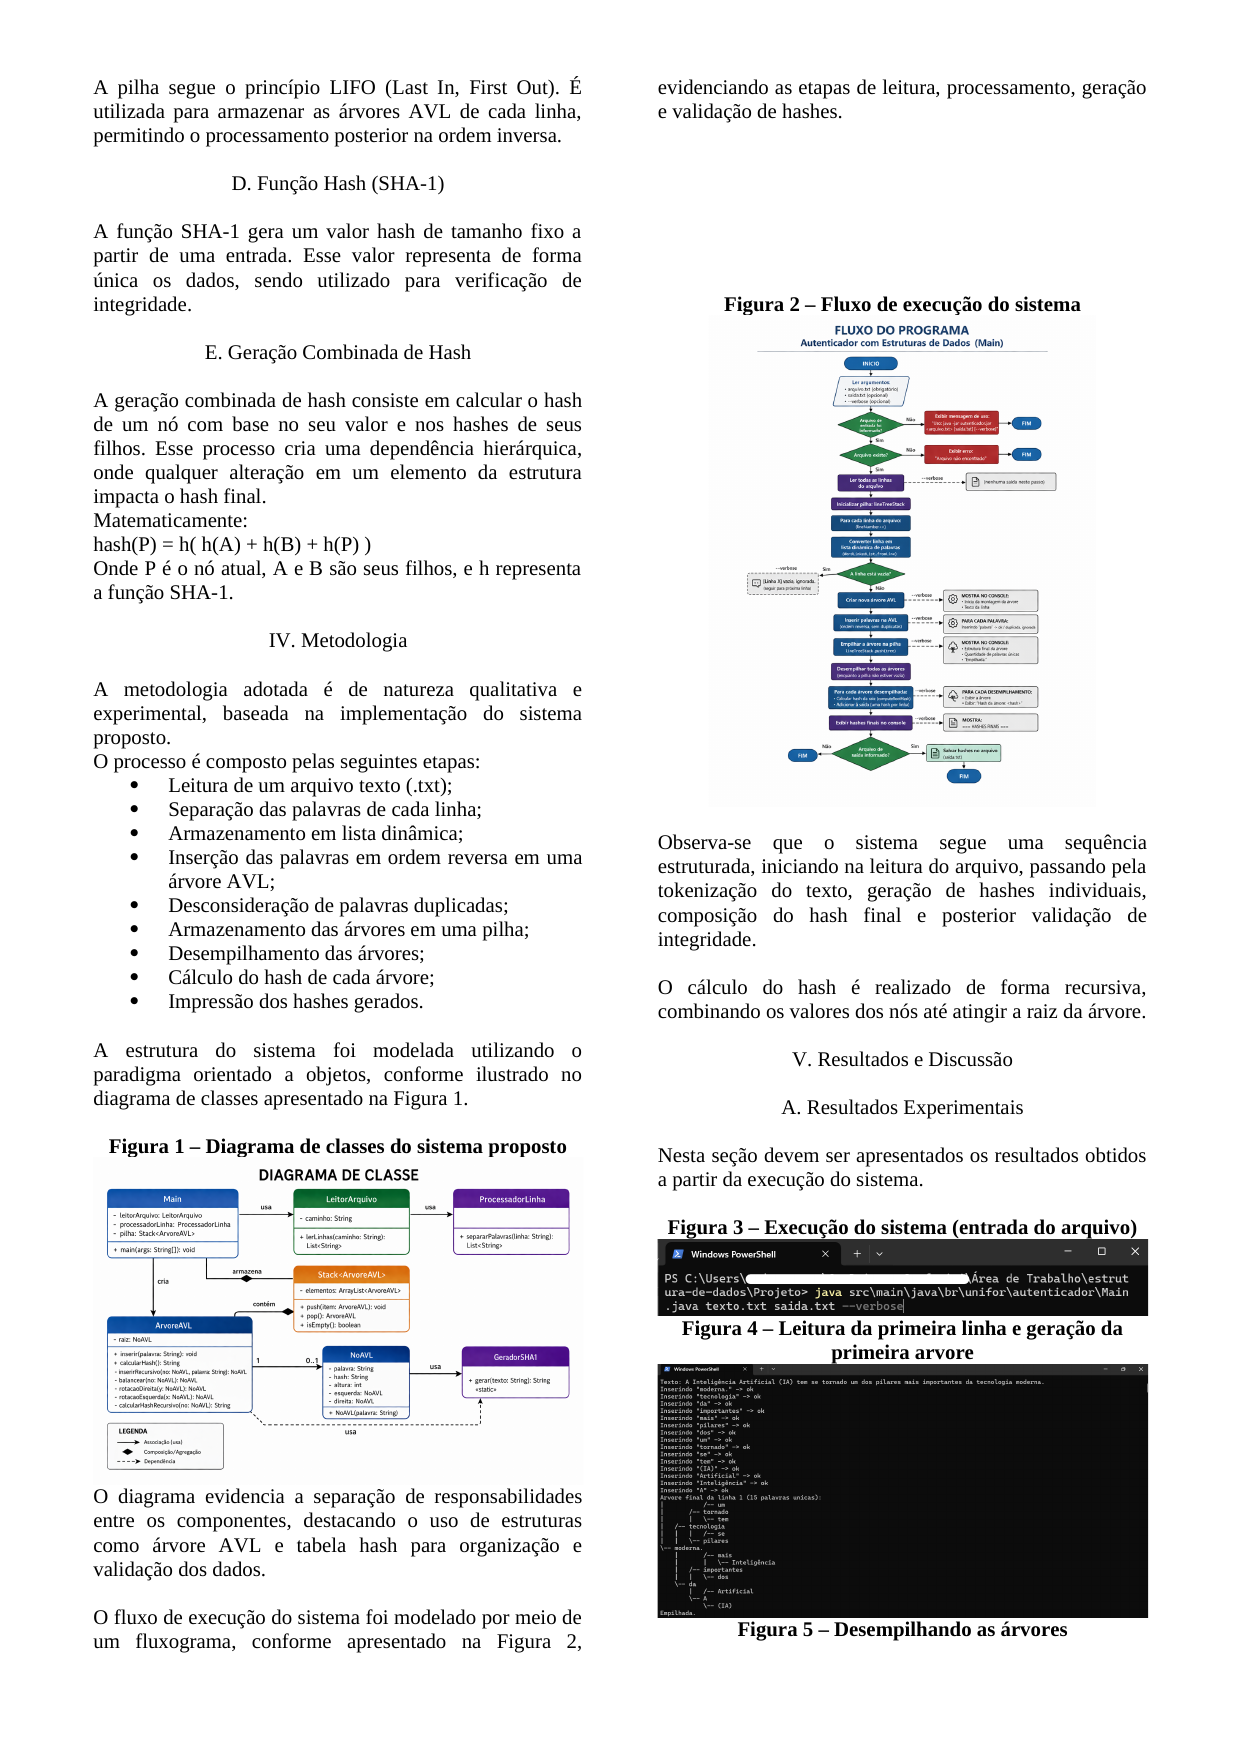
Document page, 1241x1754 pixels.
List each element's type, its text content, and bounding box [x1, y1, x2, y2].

list Inserção das palavras em ordem reversa em uma árvore AVL; [131, 845, 583, 893]
text A. Resultados Experimentais [658, 1095, 1147, 1119]
text Onde P é o nó atual, A e B são seus filhos, e h representa a função SHA-1. [93, 556, 583, 604]
text Figura 3 – Execução do sistema (entrada do arquivo) [658, 1215, 1147, 1239]
list Impressão dos hashes gerados. [131, 989, 583, 1013]
list Desconsideração de palavras duplicadas; [131, 893, 583, 917]
text A estrutura do sistema foi modelada utilizando o paradigma orientado a objetos, conforme ilustrado no diagrama de classes apresentado na Figura 1. [93, 1037, 583, 1110]
text IV. Metodologia [93, 628, 583, 652]
text O processo é composto pelas seguintes etapas: [93, 749, 583, 773]
text E. Geração Combinada de Hash [93, 340, 583, 364]
text O diagrama evidencia a separação de responsabilidades entre os componentes, destacando o uso de estruturas como árvore AVL e tabela hash para organização e validação dos dados. [93, 1485, 583, 1581]
list Desempilhamento das árvores; [131, 941, 583, 965]
text A função SHA-1 gera um valor hash de tamanho fixo a partir de uma entrada. Esse valor representa de forma única os dados, sendo utilizado para verificação de integridade. [93, 219, 583, 316]
text Figura 5 – Desempilhando as árvores [658, 1618, 1147, 1641]
text Figura 4 – Leitura da primeira linha e geração da primeira arvore [658, 1316, 1147, 1364]
text A metodologia adotada é de natureza qualitativa e experimental, baseada na implementação do sistema proposto. [93, 677, 583, 749]
list Armazenamento das árvores em uma pilha; [131, 917, 583, 941]
text A geração combinada de hash consiste em calcular o hash de um nó com base no seu valor e nos hashes de seus filhos. Esse processo cria uma dependência hierárquica, onde qualquer alteração em um elemento da estrutura impacta o hash final. [93, 388, 583, 508]
list Armazenamento em lista dinâmica; [131, 821, 583, 845]
text hash(P) = h( h(A) + h(B) + h(P) ) [93, 532, 583, 556]
list Leitura de um arquivo texto (.txt); [131, 773, 583, 797]
text V. Resultados e Discussão [658, 1047, 1147, 1071]
text Nesta seção devem ser apresentados os resultados obtidos a partir da execução do sistema. [658, 1143, 1147, 1191]
text Figura 1 – Diagrama de classes do sistema proposto [93, 1134, 583, 1157]
text Matematicamente: [93, 508, 583, 532]
text evidenciando as etapas de leitura, processamento, geração e validação de hashes. [658, 75, 1147, 123]
list Separação das palavras de cada linha; [131, 797, 583, 821]
text O fluxo de execução do sistema foi modelado por meio de um fluxograma, conforme apresentado na Figura 2, [93, 1605, 583, 1653]
text Observa-se que o sistema segue uma sequência estruturada, iniciando na leitura do arquivo, passando pela tokenização do texto, geração de hashes individuais, composição do hash final e posterior validação de integridade. [658, 830, 1147, 951]
text A pilha segue o princípio LIFO (Last In, First Out). É utilizada para armazenar as árvores AVL de cada linha, permitindo o processamento posterior na ordem inversa. [93, 75, 583, 147]
text D. Função Hash (SHA-1) [93, 171, 583, 195]
text Figura 2 – Fluxo de execução do sistema [658, 292, 1147, 316]
text O cálculo do hash é realizado de forma recursiva, combinando os valores dos nós até atingir a raiz da árvore. [658, 975, 1147, 1023]
list Cálculo do hash de cada árvore; [131, 965, 583, 989]
